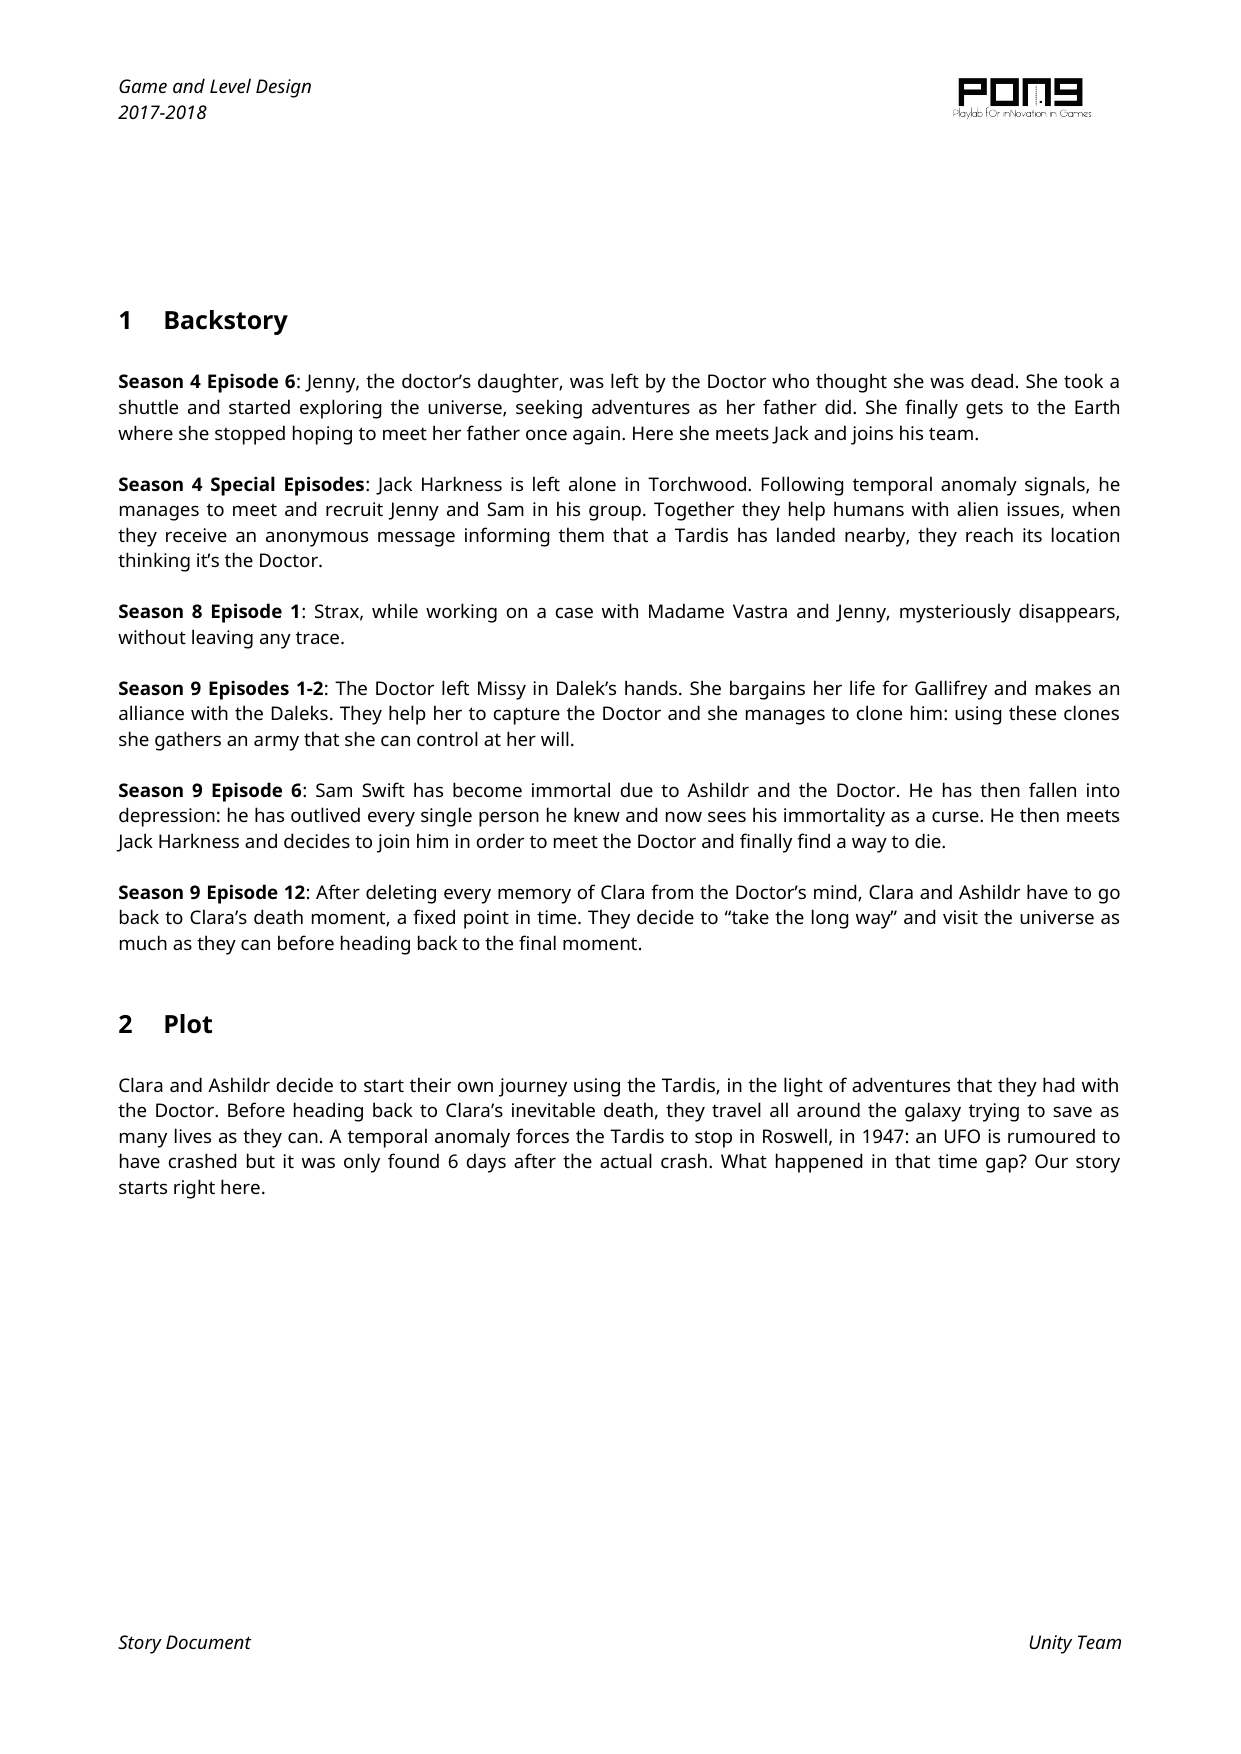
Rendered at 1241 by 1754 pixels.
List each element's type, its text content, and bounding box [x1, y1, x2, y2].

text Season 8 Episode 1: Strax, while working on a case with Madame Vastra and Jenny, mysteriously disappears, without leaving any trace. [118, 598, 1122, 649]
picture [923, 73, 1122, 124]
text Season 9 Episodes 1-2: The Doctor left Missy in Dalek’s hands. She bargains her life for Gallifrey and makes an alliance with the Daleks. They help her to capture the Doctor and she manages to clone him: using these clones she gathers an army that she can control at her will. [118, 675, 1122, 752]
text Season 4 Episode 6: Jenny, the doctor’s daughter, was left by the Doctor who thought she was dead. She took a shuttle and started exploring the universe, seeking adventures as her father did. She finally gets to the Earth where she stopped hoping to meet her father once again. Here she meets Jack and joins his team. [118, 369, 1122, 445]
text Season 9 Episode 12: After deleting every memory of Clara from the Doctor’s mind, Clara and Ashildr have to go back to Clara’s death moment, a fixed point in time. They decide to “take the long way” and visit the universe as much as they can before heading back to the final moment. [118, 879, 1122, 956]
subtitle Backstory [118, 303, 1122, 337]
text Season 9 Episode 6: Sam Swift has become immortal due to Ashildr and the Doctor. He has then fallen into depression: he has outlived every single person he knew and now sees his immortality as a curse. He then meets Jack Harkness and decides to join him in order to meet the Doctor and finally find a way to die. [118, 777, 1122, 854]
text Season 4 Special Episodes: Jack Harkness is left alone in Torchwood. Following temporal anomaly signals, he manages to meet and recruit Jenny and Sam in his group. Together they help humans with alien issues, when they receive an anonymous message informing them that a Tardis has landed nearby, they reach its location thinking it’s the Doctor. [118, 471, 1122, 573]
text Clara and Ashildr decide to start their own journey using the Tardis, in the light of adventures that they had with the Doctor. Before heading back to Clara’s inevitable death, they travel all around the galaxy trying to save as many lives as they can. A temporal anomaly forces the Tardis to stop in Roswell, in 1947: an UFO is rumoured to have crashed but it was only found 6 days after the actual crash. What happened in that time gap? Our story starts right here. [118, 1072, 1122, 1200]
subtitle Plot [118, 1006, 1122, 1040]
